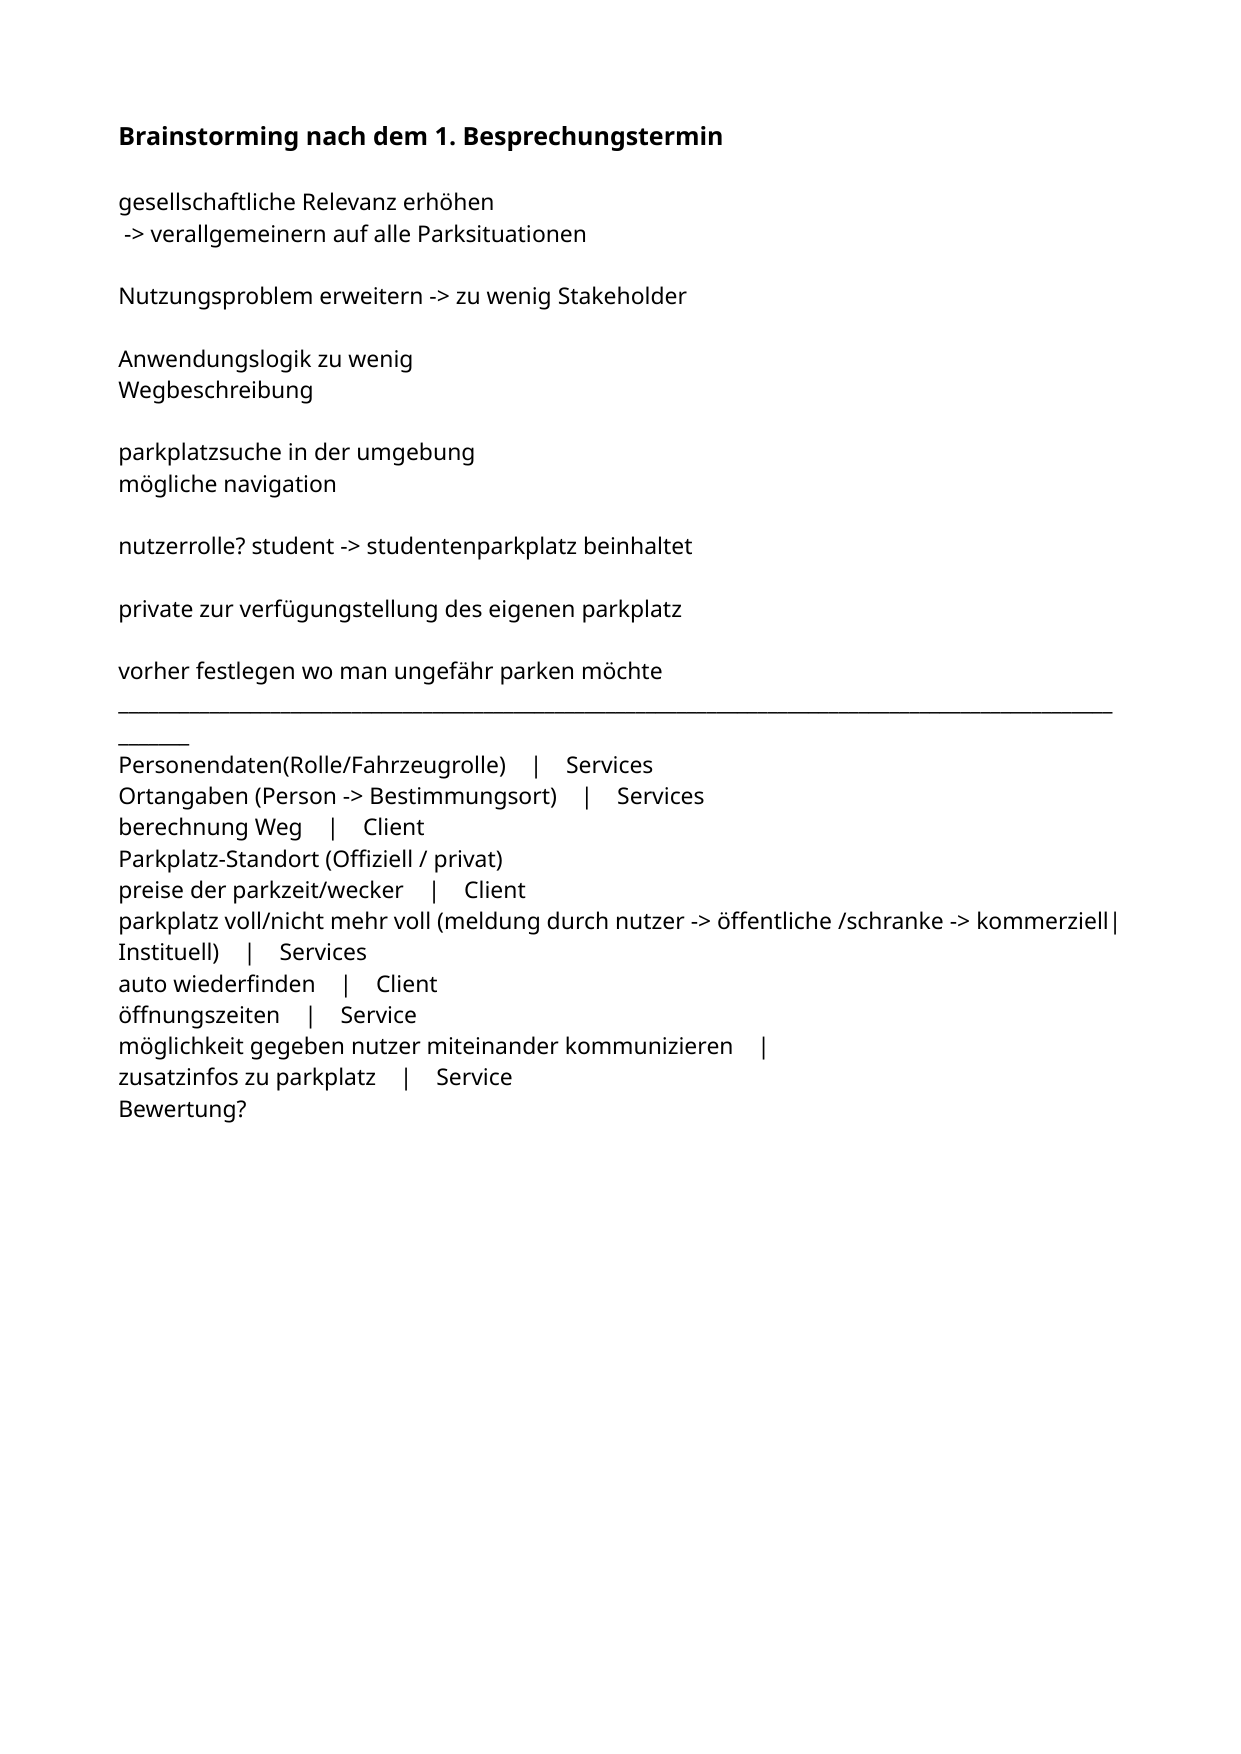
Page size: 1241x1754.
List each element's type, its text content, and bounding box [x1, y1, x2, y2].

text auto wiederfinden | Client [118, 967, 1122, 999]
text _________________________________________________________________________________________________________ [118, 686, 1122, 749]
text zusatzinfos zu parkplatz | Service [118, 1061, 1122, 1092]
text Anwendungslogik zu wenig [118, 342, 1122, 374]
text parkplatz voll/nicht mehr voll (meldung durch nutzer -> öffentliche /schranke -> kommerziell|Instituell) | Services [118, 905, 1122, 967]
text Wegbeschreibung [118, 374, 1122, 405]
text parkplatzsuche in der umgebung [118, 436, 1122, 467]
text Brainstorming nach dem 1. Besprechungstermin [118, 118, 1122, 152]
text Ortangaben (Person -> Bestimmungsort) | Services [118, 780, 1122, 811]
text öffnungszeiten | Service [118, 999, 1122, 1030]
text preise der parkzeit/wecker | Client [118, 874, 1122, 905]
text private zur verfügungstellung des eigenen parkplatz [118, 592, 1122, 624]
text Parkplatz-Standort (Offiziell / privat) [118, 842, 1122, 874]
text gesellschaftliche Relevanz erhöhen [118, 186, 1122, 217]
text vorher festlegen wo man ungefähr parken möchte [118, 655, 1122, 686]
text möglichkeit gegeben nutzer miteinander kommunizieren | [118, 1030, 1122, 1061]
text -> verallgemeinern auf alle Parksituationen [118, 217, 1122, 249]
text Nutzungsproblem erweitern -> zu wenig Stakeholder [118, 280, 1122, 311]
text mögliche navigation [118, 467, 1122, 499]
text Bewertung? [118, 1092, 1122, 1124]
text Personendaten(Rolle/Fahrzeugrolle) | Services [118, 749, 1122, 780]
text berechnung Weg | Client [118, 811, 1122, 842]
text nutzerrolle? student -> studentenparkplatz beinhaltet [118, 530, 1122, 561]
